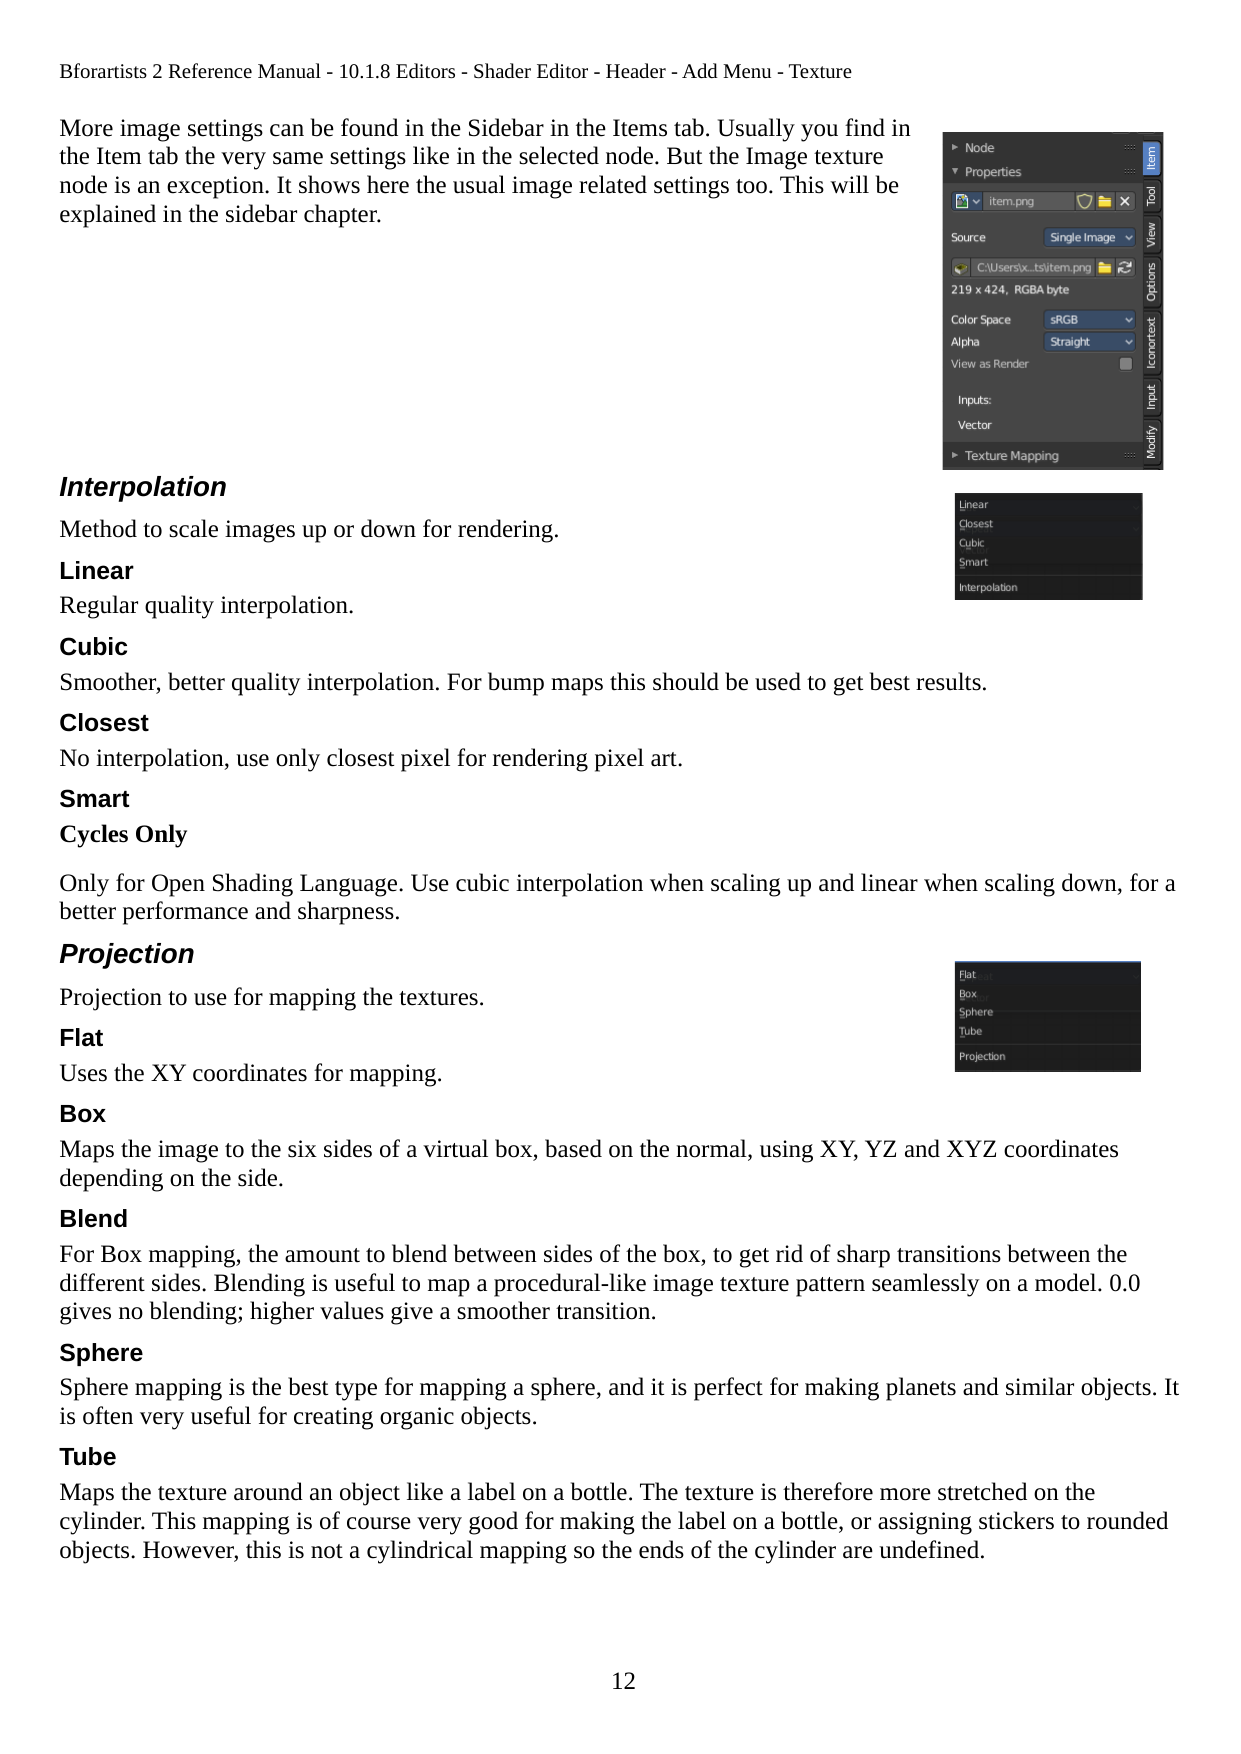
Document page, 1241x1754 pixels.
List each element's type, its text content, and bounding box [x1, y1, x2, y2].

subtitle Box [59, 1099, 1181, 1128]
text Sphere mapping is the best type for mapping a sphere, and it is perfect for making planets and similar objects. It is often very useful for creating organic objects. [59, 1372, 1181, 1430]
subtitle [1141, 1023, 1181, 1052]
subtitle Tube [59, 1442, 1181, 1471]
subtitle Interpolation [59, 470, 1181, 502]
text For Box mapping, the amount to blend between sides of the box, to get rid of sharp transitions between the different sides. Blending is useful to map a procedural-like image texture pattern seamlessly on a model. 0.0 gives no blending; higher values give a smoother transition. [59, 1239, 1181, 1325]
text Projection to use for mapping the textures. [59, 982, 954, 1011]
text Cycles Only [59, 819, 1181, 847]
text Smoother, better quality interpolation. For bump maps this should be used to get best results. [59, 667, 1181, 695]
subtitle Flat [59, 1023, 954, 1052]
text Uses the XY coordinates for mapping. [59, 1058, 1181, 1087]
picture [954, 493, 1143, 600]
text Maps the texture around an object like a label on a bottle. The texture is therefore more stretched on the cylinder. This mapping is of course very good for making the label on a bottle, or assigning stickers to rounded objects. However, this is not a cylindrical mapping so the ends of the cylinder are undefined. [59, 1477, 1181, 1563]
text Maps the image to the six sides of a virtual box, based on the normal, using XY, YZ and XYZ coordinates depending on the side. [59, 1134, 1181, 1192]
subtitle Closest [59, 708, 1181, 736]
subtitle Smart [59, 784, 1181, 812]
text No interpolation, use only closest pixel for rendering pixel art. [59, 743, 1181, 771]
subtitle Blend [59, 1204, 1181, 1233]
text [1141, 982, 1181, 1011]
text Regular quality interpolation. [59, 591, 1181, 619]
subtitle Linear [59, 556, 954, 584]
subtitle Cubic [59, 632, 1181, 660]
picture [942, 132, 1164, 470]
subtitle Projection [59, 938, 1181, 969]
text More image settings can be found in the Sidebar in the Items tab. Usually you find in the Item tab the very same settings like in the selected node. But the Image texture node is an exception. It shows here the usual image related settings too. This will be explained in the sidebar chapter. [59, 113, 1181, 228]
picture [954, 961, 1141, 1072]
text Method to scale images up or down for rendering. [59, 514, 954, 543]
text [1143, 514, 1181, 543]
subtitle [1143, 556, 1181, 584]
text Only for Open Shading Language. Use cubic interpolation when scaling up and linear when scaling down, for a better performance and sharpness. [59, 868, 1181, 925]
subtitle Sphere [59, 1338, 1181, 1366]
